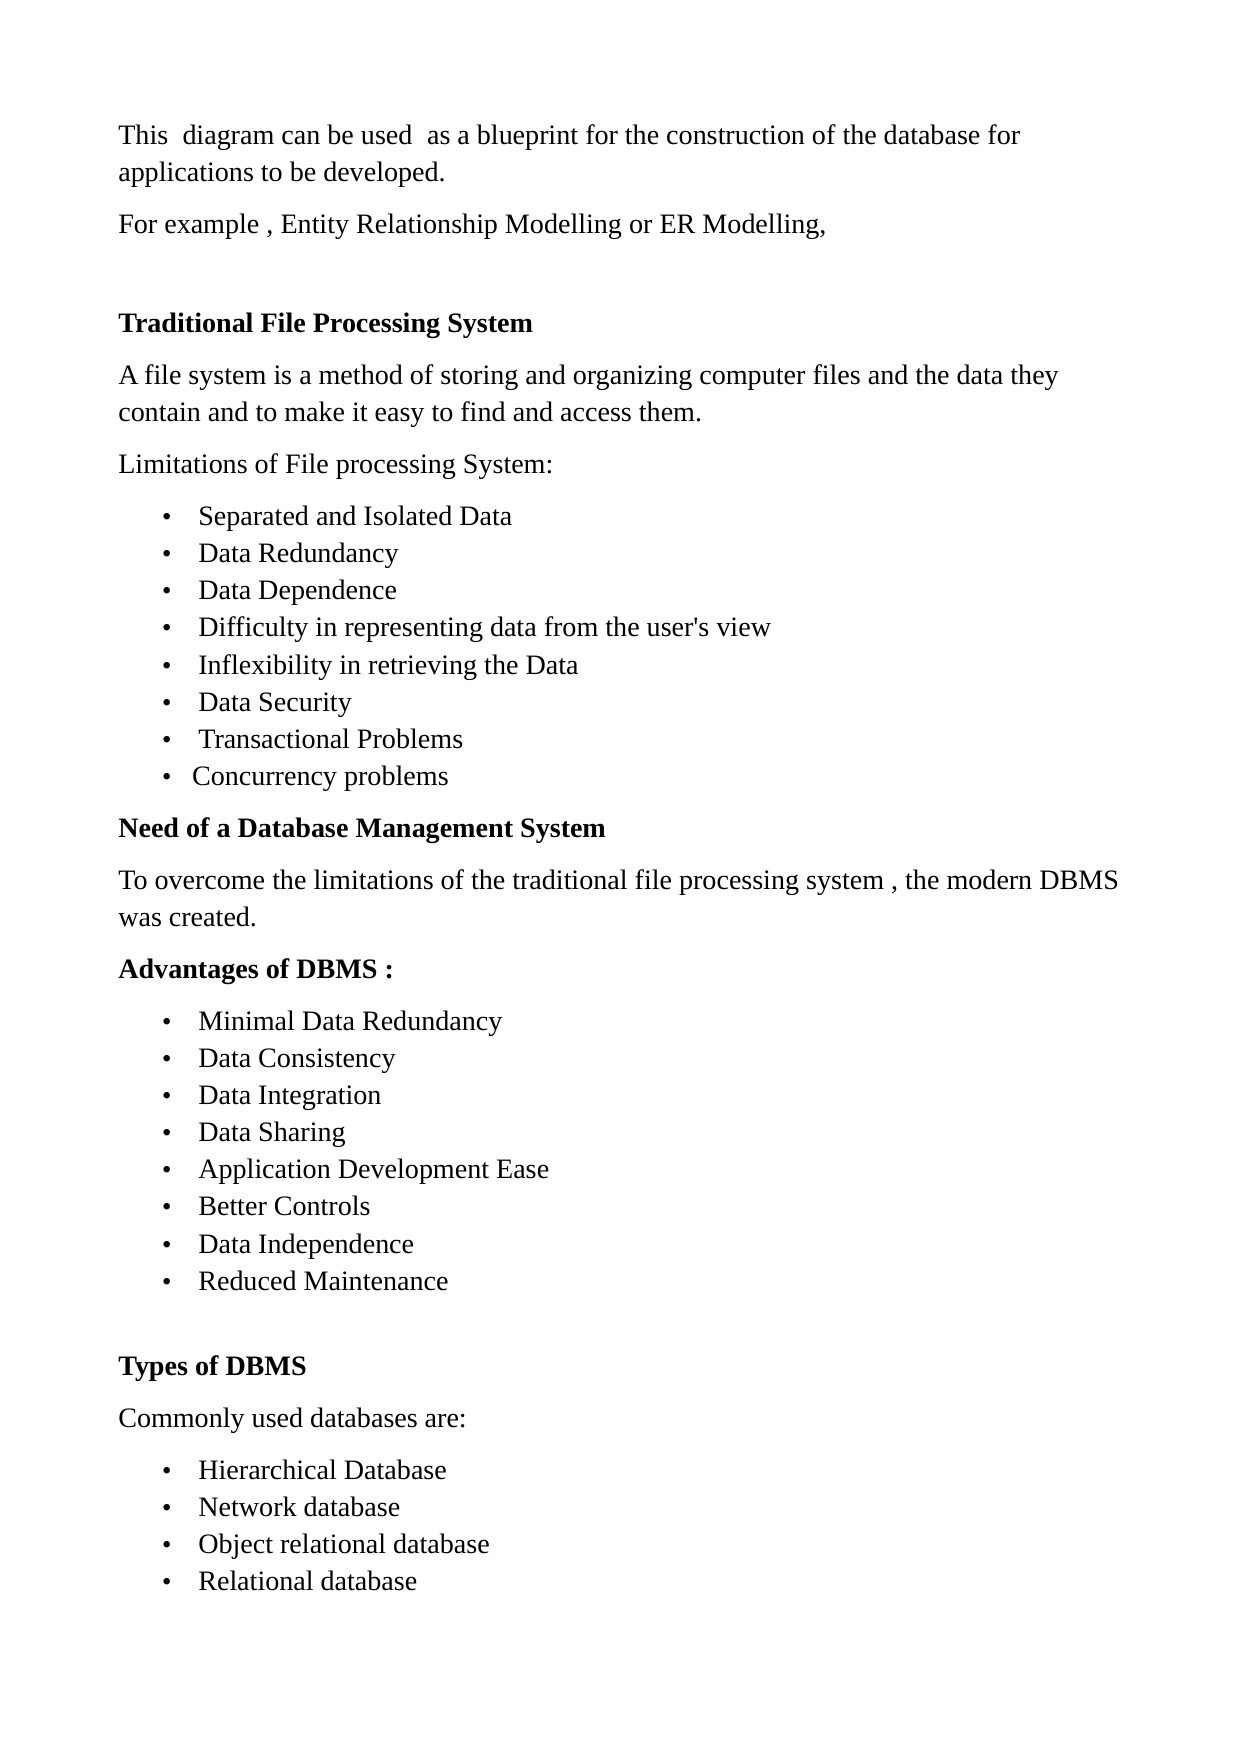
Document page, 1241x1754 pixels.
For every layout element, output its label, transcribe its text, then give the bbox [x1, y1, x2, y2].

list Data Integration [162, 1078, 1122, 1110]
text Advantages of DBMS : [118, 952, 1122, 984]
list Application Development Ease [162, 1152, 1122, 1185]
list Network database [162, 1490, 1122, 1522]
list Reduced Maintenance [162, 1264, 1122, 1296]
text To overcome the limitations of the traditional file processing system , the modern DBMS was created. [118, 863, 1122, 932]
text This diagram can be used as a blueprint for the construction of the database for applications to be developed. [118, 118, 1122, 188]
list Transactional Problems [162, 722, 1122, 754]
list Concurrency problems [162, 759, 1122, 792]
list Object relational database [162, 1527, 1122, 1559]
text Limitations of File processing System: [118, 447, 1122, 479]
list Data Consistency [162, 1041, 1122, 1073]
text Types of DBMS [118, 1316, 1122, 1382]
list Data Sharing [162, 1115, 1122, 1147]
list Separated and Isolated Data [162, 499, 1122, 531]
list Hierarchical Database [162, 1453, 1122, 1485]
text Commonly used databases are: [118, 1401, 1122, 1433]
list Data Dependence [162, 573, 1122, 606]
list Data Redundancy [162, 536, 1122, 568]
list Difficulty in representing data from the user's view [162, 611, 1122, 643]
list Data Security [162, 685, 1122, 717]
list Data Independence [162, 1227, 1122, 1259]
text Need of a Database Management System [118, 811, 1122, 843]
list Relational database [162, 1564, 1122, 1597]
list Better Controls [162, 1189, 1122, 1222]
text Traditional File Processing System [118, 306, 1122, 339]
text A file system is a method of storing and organizing computer files and the data they contain and to make it easy to find and access them. [118, 358, 1122, 428]
list Inflexibility in retrieving the Data [162, 648, 1122, 680]
text For example , Entity Relationship Modelling or ER Modelling, [118, 207, 1122, 239]
list Minimal Data Redundancy [162, 1003, 1122, 1036]
